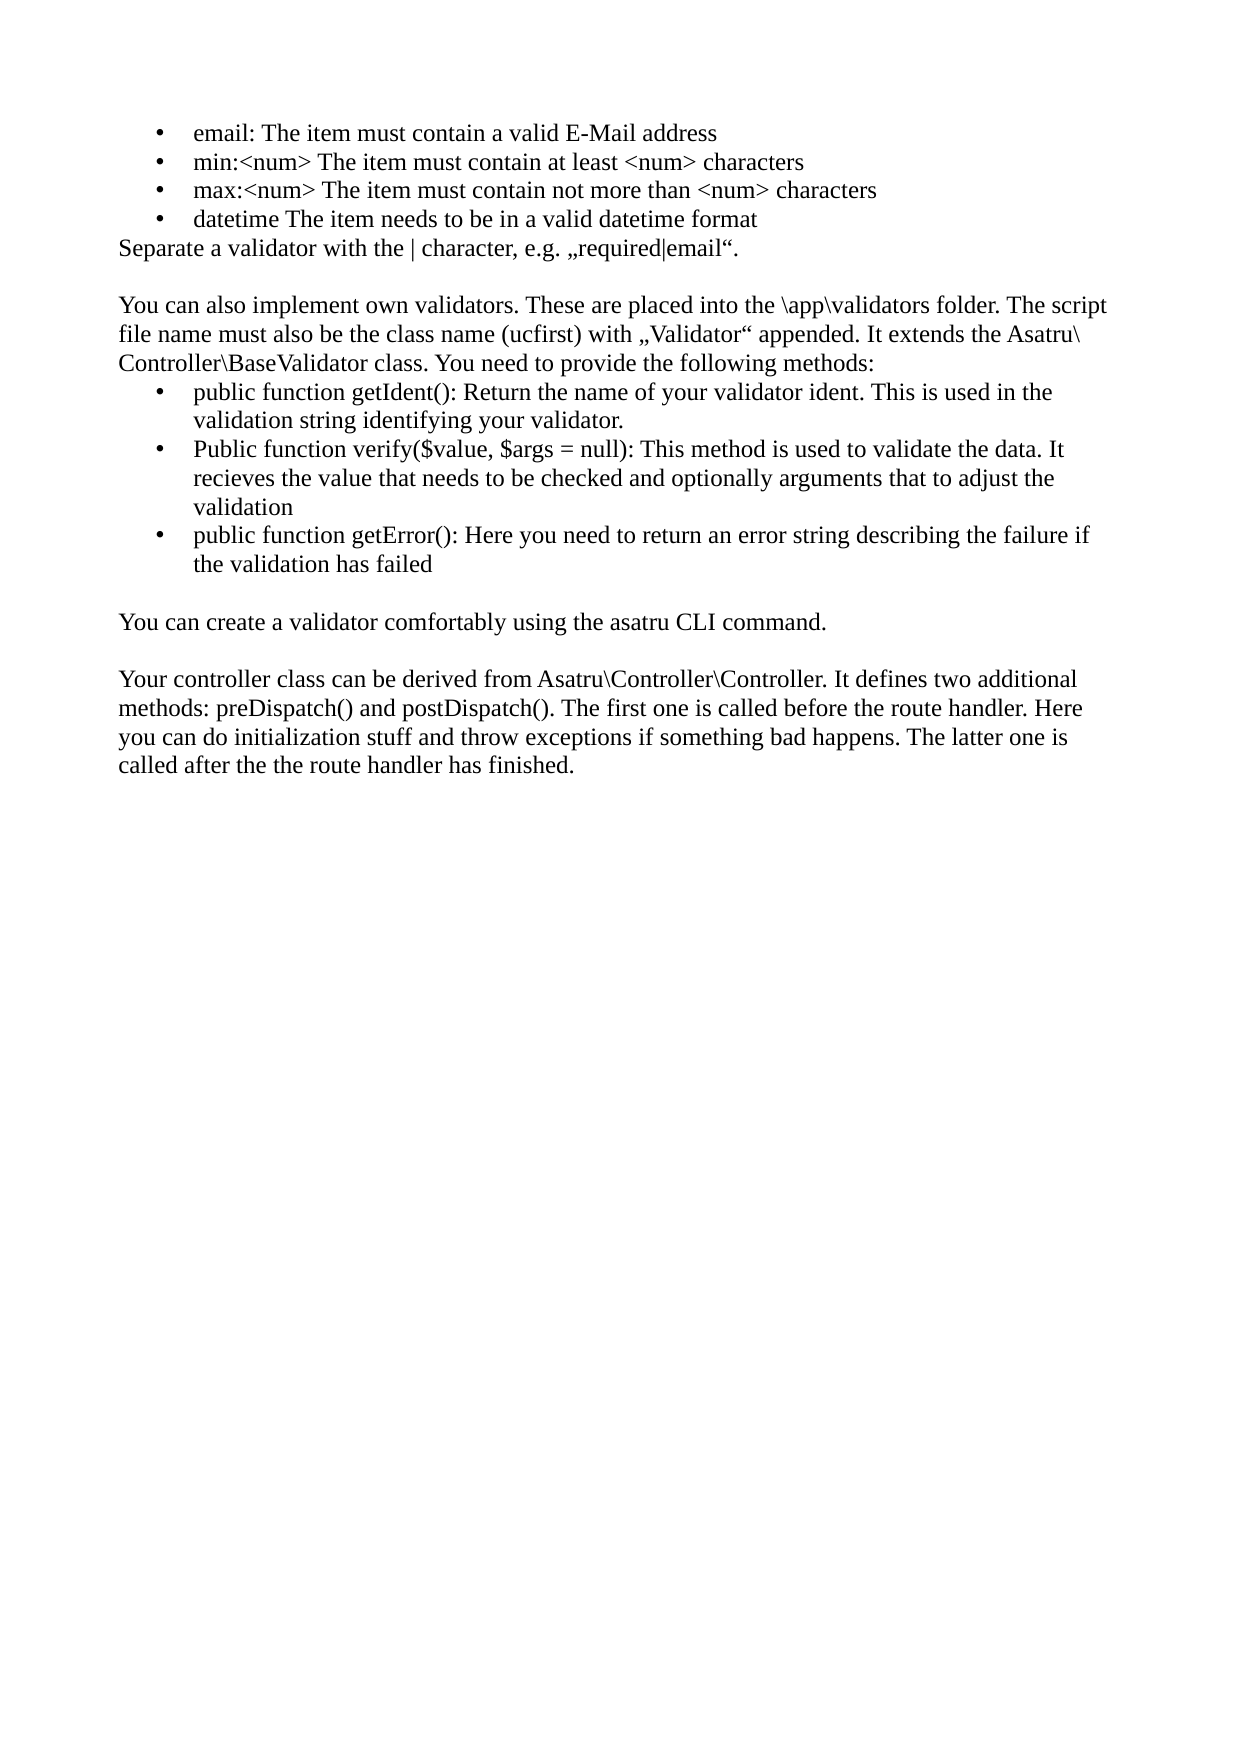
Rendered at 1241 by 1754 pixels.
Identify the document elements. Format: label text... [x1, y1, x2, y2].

text Your controller class can be derived from Asatru\Controller\Controller. It defines two additional methods: preDispatch() and postDispatch(). The first one is called before the route handler. Here you can do initialization stuff and throw exceptions if something bad happens. The latter one is called after the the route handler has finished. [118, 664, 1122, 779]
list max:<num> The item must contain not more than <num> characters [156, 176, 1122, 204]
text You can also implement own validators. These are placed into the \app\validators folder. The script file name must also be the class name (ucfirst) with „Validator“ appended. It extends the Asatru\Controller\BaseValidator class. You need to provide the following methods: [118, 291, 1122, 377]
list min:<num> The item must contain at least <num> characters [156, 147, 1122, 176]
text Separate a validator with the | character, e.g. „required|email“. [118, 233, 1122, 262]
list public function getError(): Here you need to return an error string describing the failure if the validation has failed [156, 521, 1122, 578]
text You can create a validator comfortably using the asatru CLI command. [118, 607, 1122, 636]
list email: The item must contain a valid E-Mail address [156, 118, 1122, 147]
list datetime The item needs to be in a valid datetime format [156, 204, 1122, 233]
list Public function verify($value, $args = null): This method is used to validate the data. It recieves the value that needs to be checked and optionally arguments that to adjust the validation [156, 434, 1122, 521]
list public function getIdent(): Return the name of your validator ident. This is used in the validation string identifying your validator. [156, 377, 1122, 434]
